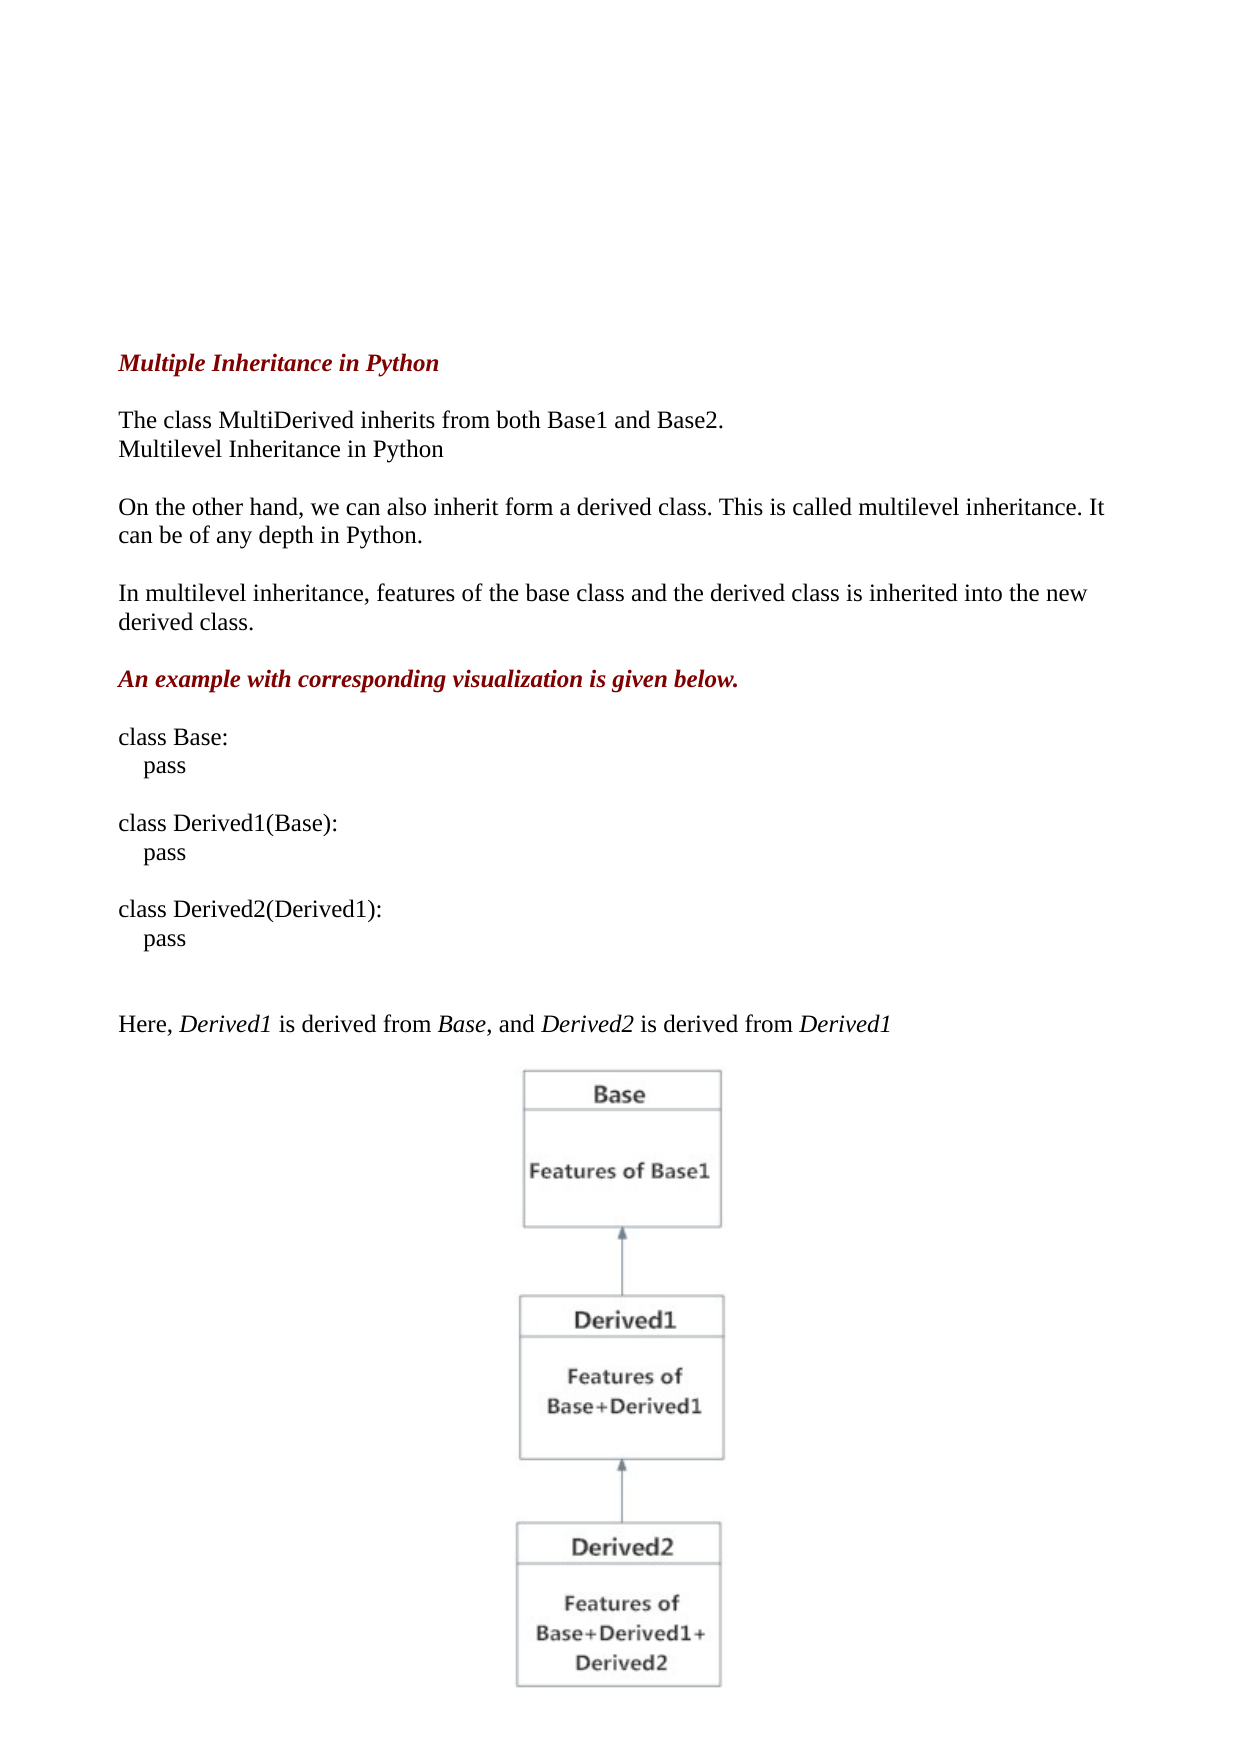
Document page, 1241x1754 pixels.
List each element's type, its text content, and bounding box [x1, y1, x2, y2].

text On the other hand, we can also inherit form a derived class. This is called multilevel inheritance. It can be of any depth in Python. [118, 492, 1122, 549]
text In multilevel inheritance, features of the base class and the derived class is inherited into the new derived class. [118, 578, 1122, 636]
text class Derived1(Base): [118, 808, 1122, 837]
text The class MultiDerived inherits from both Base1 and Base2. [118, 406, 1122, 434]
text pass [118, 751, 1122, 779]
text Here, Derived1 is derived from Base, and Derived2 is derived from Derived1 [118, 1009, 1122, 1038]
text Multiple Inheritance in Python [118, 348, 1122, 377]
text class Base: [118, 722, 1122, 751]
text class Derived2(Derived1): [118, 894, 1122, 923]
text pass [118, 837, 1122, 866]
text pass [118, 923, 1122, 952]
text Multilevel Inheritance in Python [118, 434, 1122, 463]
text An example with corresponding visualization is given below. [118, 664, 1122, 693]
picture [513, 1066, 727, 1689]
